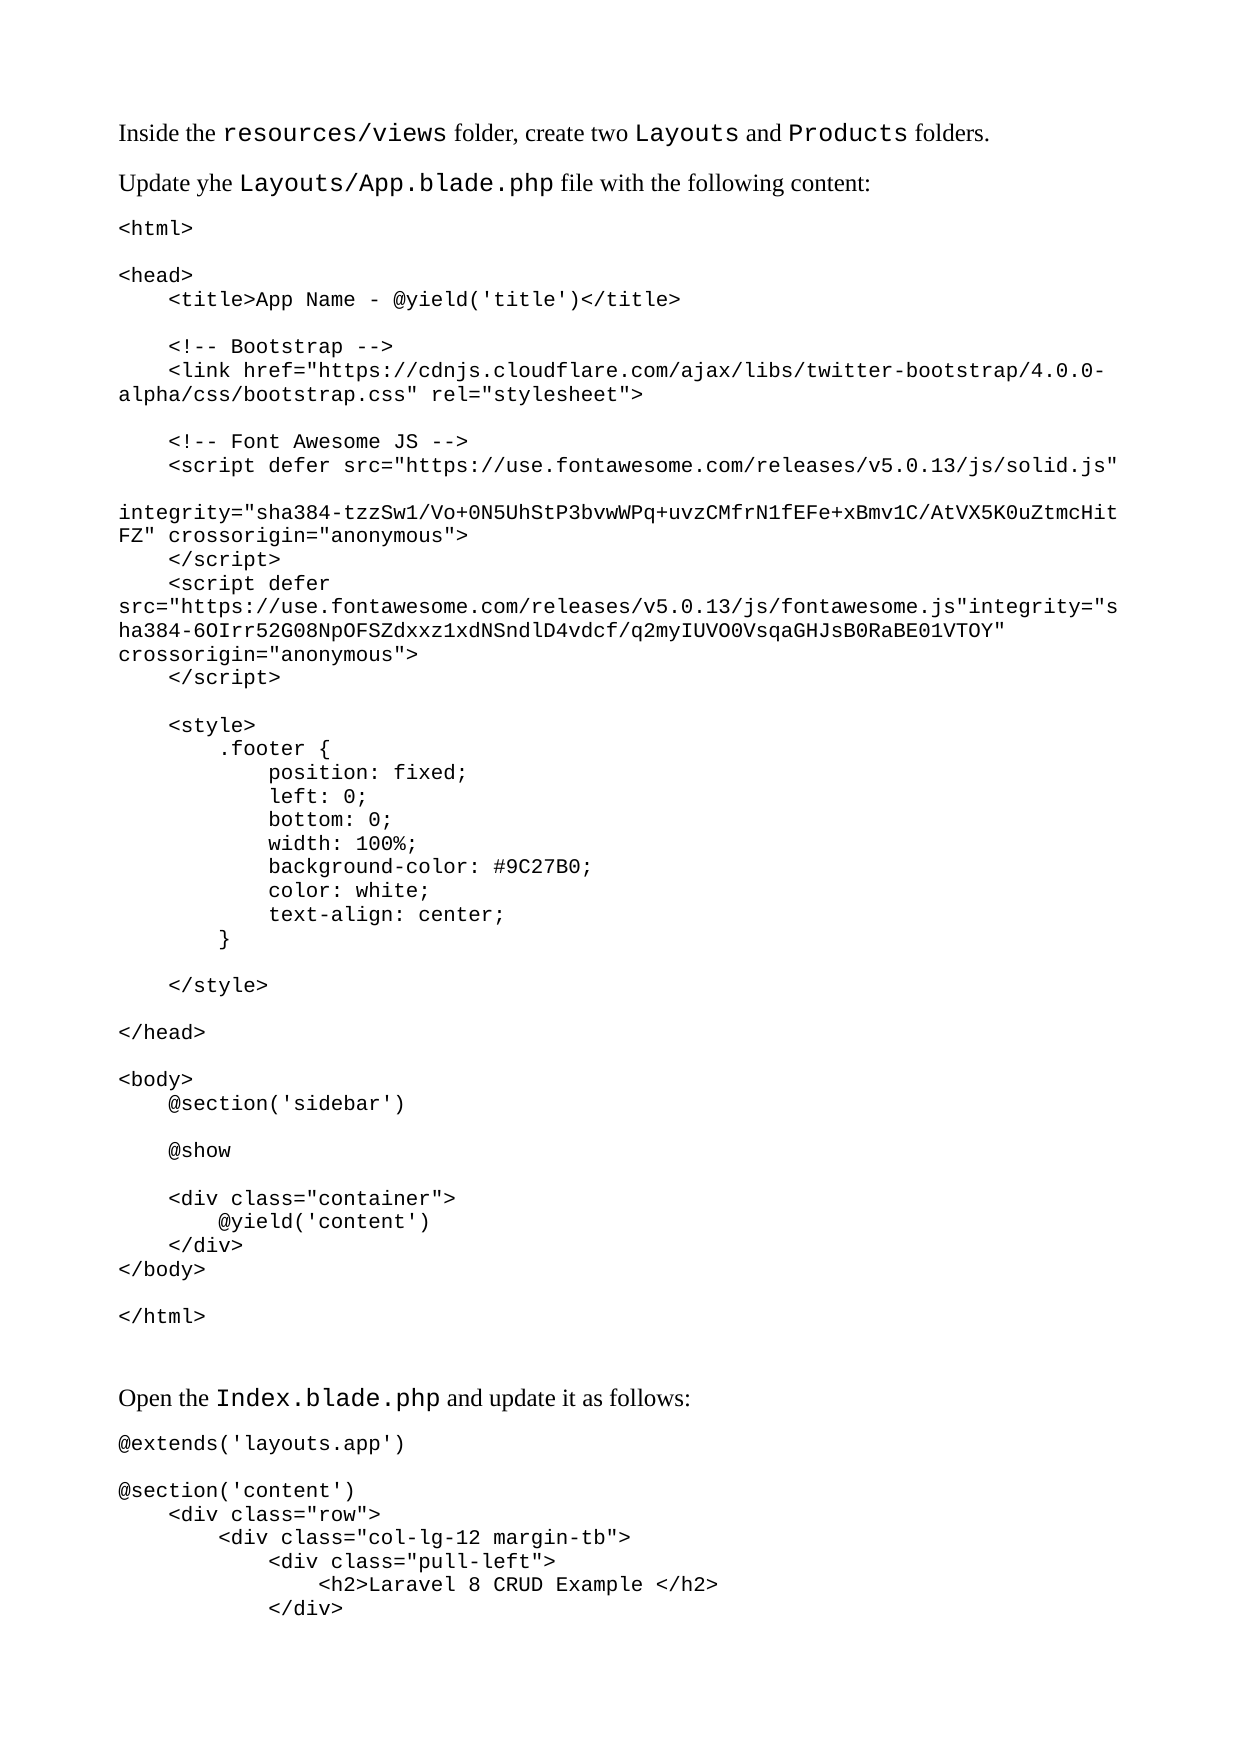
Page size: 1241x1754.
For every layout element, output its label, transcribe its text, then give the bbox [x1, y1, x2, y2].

text integrity="sha384-tzzSw1/Vo+0N5UhStP3bvwWPq+uvzCMfrN1fEFe+xBmv1C/AtVX5K0uZtmcHitFZ" crossorigin="anonymous"> [118, 478, 1122, 549]
text } [118, 927, 1122, 951]
text <!-- Bootstrap --> [118, 336, 1122, 360]
text </script> [118, 667, 1122, 691]
text <html> [118, 218, 1122, 242]
text text-align: center; [118, 904, 1122, 927]
text <h2>Laravel 8 CRUD Example </h2> [118, 1574, 1122, 1598]
text @extends('layouts.app') [118, 1433, 1122, 1456]
text </div> [118, 1598, 1122, 1622]
text Inside the resources/views folder, create two Layouts and Products folders. [118, 118, 1122, 149]
text .footer { [118, 738, 1122, 762]
text <link href="https://cdnjs.cloudflare.com/ajax/libs/twitter-bootstrap/4.0.0-alpha/css/bootstrap.css" rel="stylesheet"> [118, 360, 1122, 407]
text <title>App Name - @yield('title')</title> [118, 289, 1122, 313]
text left: 0; [118, 786, 1122, 809]
text <div class="container"> [118, 1188, 1122, 1211]
text <div class="col-lg-12 margin-tb"> [118, 1527, 1122, 1551]
text </body> [118, 1258, 1122, 1282]
text <style> [118, 715, 1122, 738]
text </div> [118, 1235, 1122, 1258]
text </style> [118, 975, 1122, 998]
text <body> [118, 1069, 1122, 1093]
text </script> [118, 549, 1122, 573]
text Update yhe Layouts/App.blade.php file with the following content: [118, 168, 1122, 199]
text <div class="pull-left"> [118, 1551, 1122, 1574]
text <head> [118, 265, 1122, 289]
text bottom: 0; [118, 809, 1122, 833]
text <script defer src="https://use.fontawesome.com/releases/v5.0.13/js/solid.js" [118, 454, 1122, 478]
text @section('content') [118, 1480, 1122, 1503]
text <script defer src="https://use.fontawesome.com/releases/v5.0.13/js/fontawesome.js"integrity="sha384-6OIrr52G08NpOFSZdxxz1xdNSndlD4vdcf/q2myIUVO0VsqaGHJsB0RaBE01VTOY" crossorigin="anonymous"> [118, 573, 1122, 667]
text width: 100%; [118, 833, 1122, 857]
text Open the Index.blade.php and update it as follows: [118, 1383, 1122, 1413]
text <!-- Font Awesome JS --> [118, 431, 1122, 454]
text position: fixed; [118, 762, 1122, 786]
text @section('sidebar') [118, 1093, 1122, 1117]
text @yield('content') [118, 1211, 1122, 1235]
text color: white; [118, 880, 1122, 904]
text @show [118, 1140, 1122, 1164]
text </html> [118, 1306, 1122, 1329]
text background-color: #9C27B0; [118, 857, 1122, 880]
text </head> [118, 1022, 1122, 1046]
text <div class="row"> [118, 1503, 1122, 1527]
